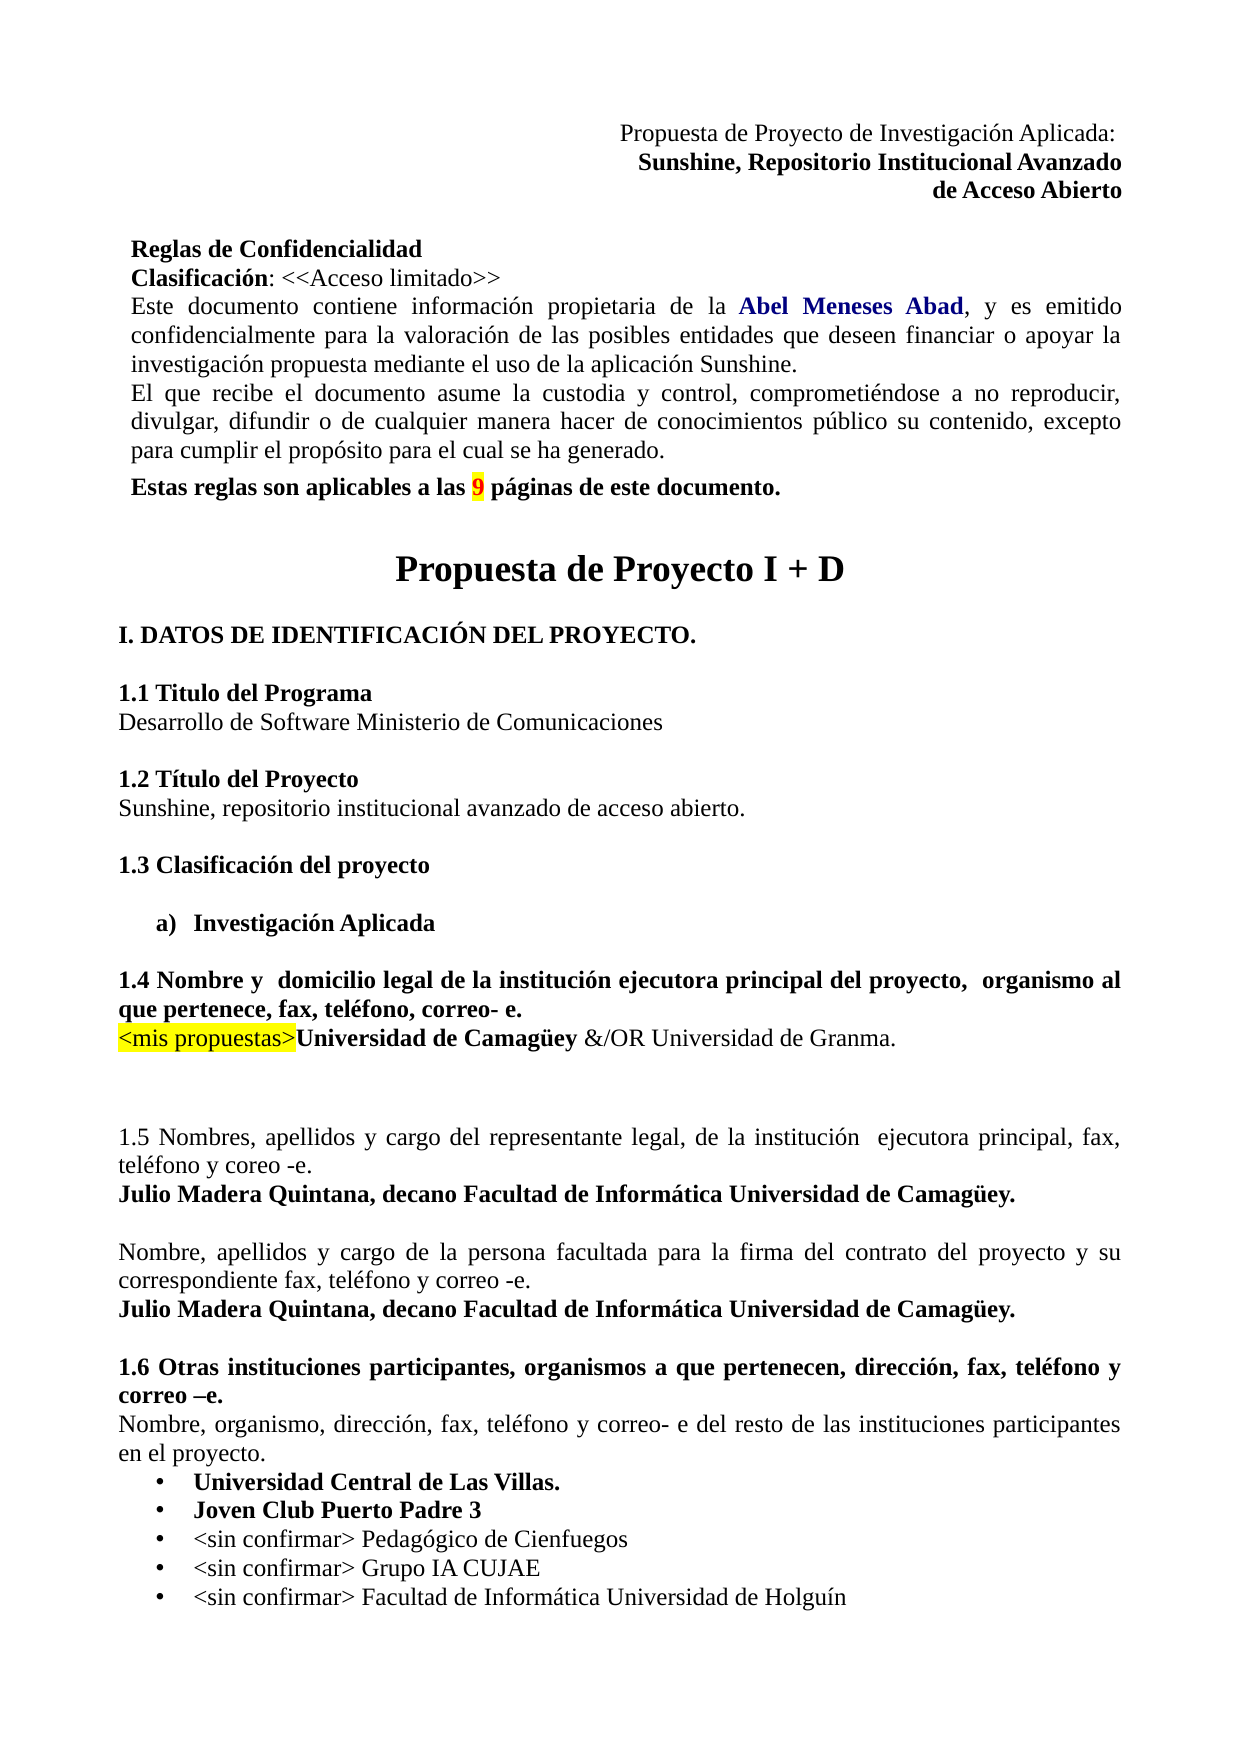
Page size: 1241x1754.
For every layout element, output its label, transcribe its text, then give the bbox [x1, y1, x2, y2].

list Universidad Central de Las Villas. [156, 1467, 1122, 1495]
text Este documento contiene información propietaria de la Abel Meneses Abad, y es emitido confidencialmente para la valoración de las posibles entidades que deseen financiar o apoyar la investigación propuesta mediante el uso de la aplicación Sunshine. [131, 291, 1122, 378]
text Estas reglas son aplicables a las 8 páginas de este documento. [131, 472, 1122, 501]
text El que recibe el documento asume la custodia y control, comprometiéndose a no reproducir, divulgar, difundir o de cualquier manera hacer de conocimientos público su contenido, excepto para cumplir el propósito para el cual se ha generado. [131, 378, 1122, 464]
list <sin confirmar> Pedagógico de Cienfuegos [156, 1524, 1122, 1553]
text Nombre, organismo, dirección, fax, teléfono y correo- e del resto de las instituciones participantes en el proyecto. [118, 1409, 1122, 1467]
list Investigación Aplicada [156, 908, 1122, 937]
text I. DATOS DE IDENTIFICACIÓN DEL PROYECTO. [118, 620, 1122, 649]
text 1.4 Nombre y domicilio legal de la institución ejecutora principal del proyecto, organismo al que pertenece, fax, teléfono, correo- e. [118, 965, 1122, 1023]
text Reglas de Confidencialidad [131, 234, 1122, 263]
text Desarrollo de Software Ministerio de Comunicaciones [118, 707, 1122, 735]
text 1.1 Titulo del Programa [106, 678, 1122, 707]
text 1.5 Nombres, apellidos y cargo del representante legal, de la institución ejecutora principal, fax, teléfono y coreo -e. [118, 1122, 1122, 1179]
list Joven Club Puerto Padre 3 [156, 1495, 1122, 1524]
text Propuesta de Proyecto I + D [118, 546, 1122, 589]
text 1.3 Clasificación del proyecto [118, 850, 1122, 879]
text Julio Madera Quintana, decano Facultad de Informática Universidad de Camagüey. [118, 1294, 1122, 1323]
text <mis propuestas>Universidad de Camagüey &/OR Universidad de Granma. [118, 1023, 1122, 1052]
text 1.6 Otras instituciones participantes, organismos a que pertenecen, dirección, fax, teléfono y correo –e. [118, 1352, 1122, 1409]
text 1.2 Título del Proyecto [118, 764, 1122, 793]
list <sin confirmar> Facultad de Informática Universidad de Holguín [156, 1582, 1122, 1610]
text Julio Madera Quintana, decano Facultad de Informática Universidad de Camagüey. [118, 1179, 1122, 1208]
text Nombre, apellidos y cargo de la persona facultada para la firma del contrato del proyecto y su correspondiente fax, teléfono y correo -e. [118, 1237, 1122, 1294]
list <sin confirmar> Grupo IA CUJAE [156, 1553, 1122, 1582]
text Clasificación: <<Acceso limitado>> [131, 263, 1122, 291]
text Sunshine, repositorio institucional avanzado de acceso abierto. [118, 793, 1122, 822]
